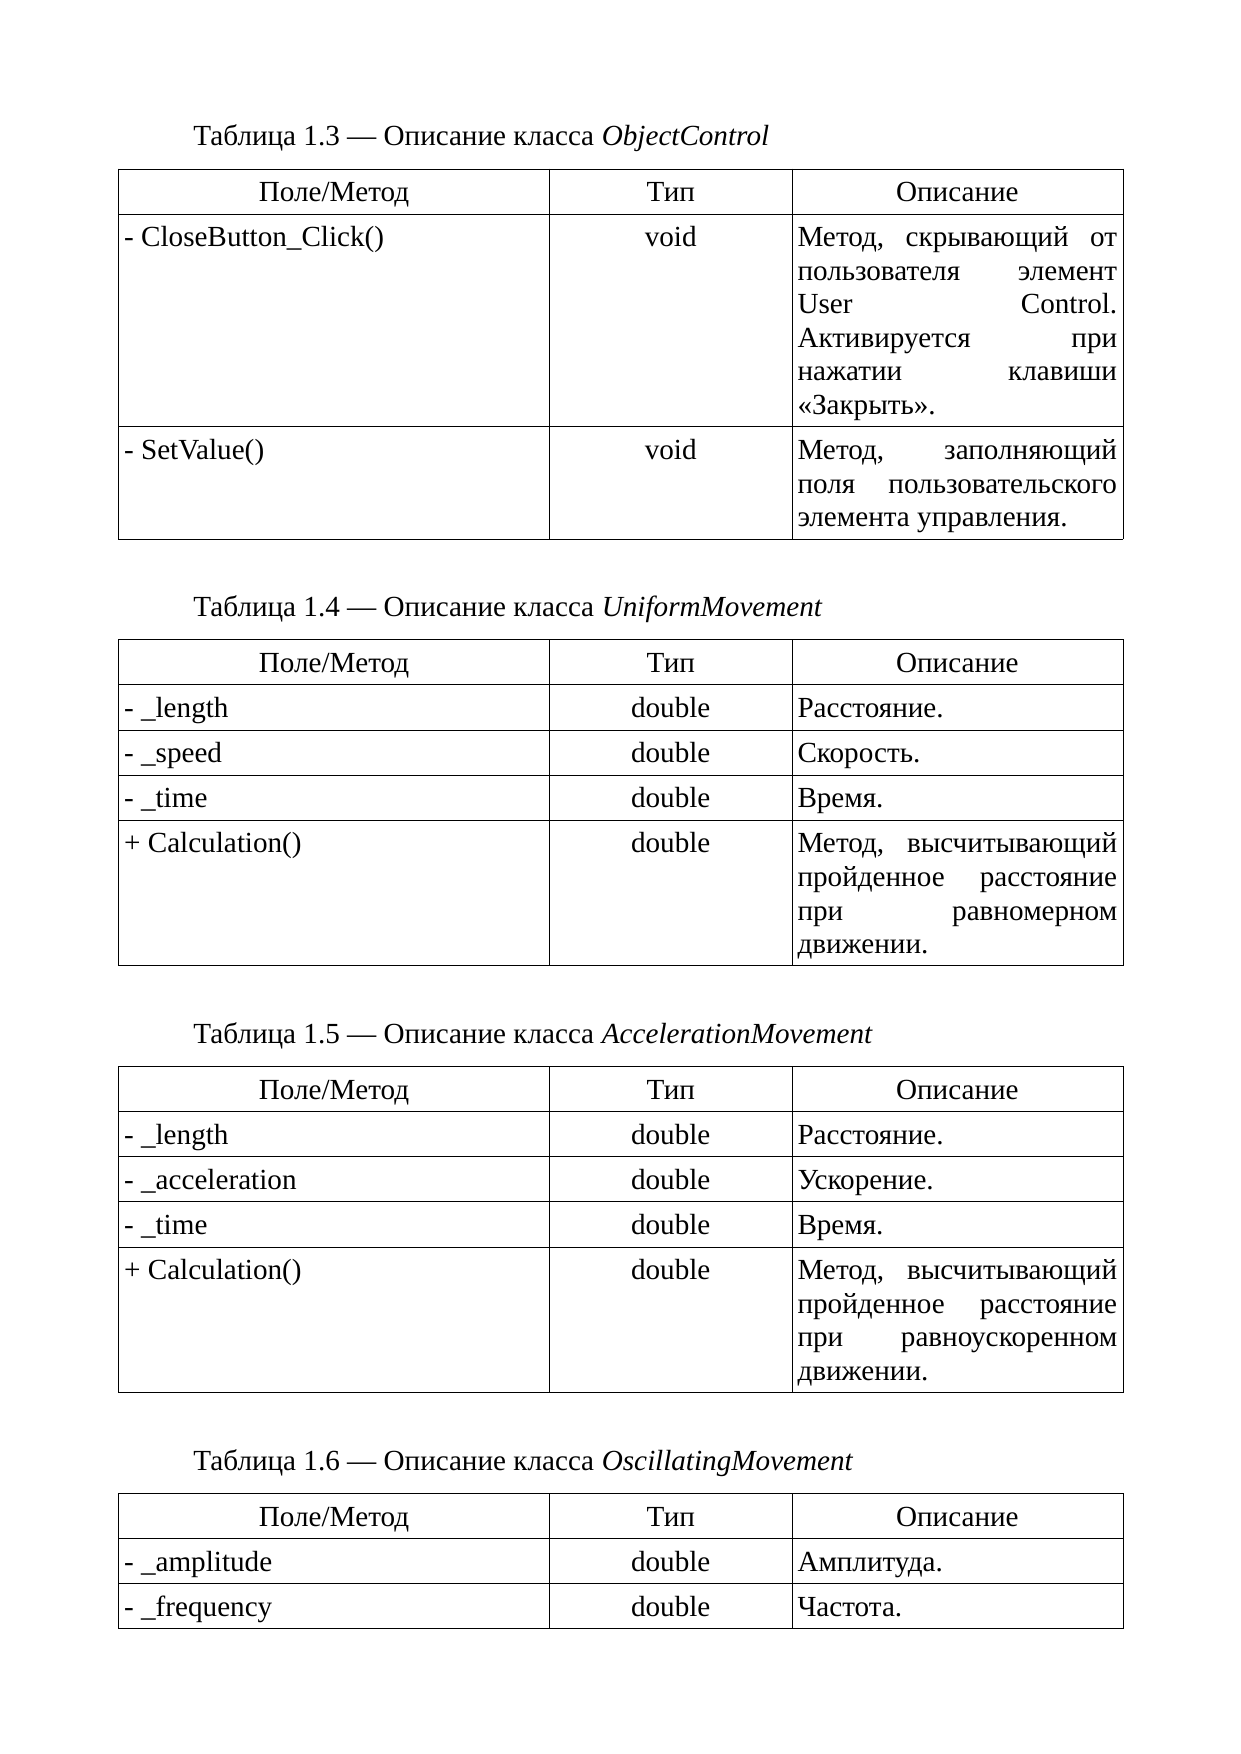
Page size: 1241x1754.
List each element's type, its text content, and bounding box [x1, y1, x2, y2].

table_cell double [550, 776, 792, 820]
table_header Тип [550, 640, 792, 684]
table_cell - CloseButton_Click() [119, 215, 549, 426]
text Таблица 1.3 — Описание класса ObjectControl [118, 118, 1122, 152]
table_cell double [550, 731, 792, 774]
table_cell double [550, 1202, 792, 1247]
table_header Поле/Метод [119, 170, 549, 213]
table_cell - _length [119, 685, 549, 729]
table_cell void [550, 427, 792, 538]
table_header Описание [793, 1067, 1123, 1111]
table_cell - _speed [119, 731, 549, 774]
table_cell - _acceleration [119, 1157, 549, 1201]
table_cell Расстояние. [793, 1112, 1123, 1156]
table_cell Метод, скрывающий от пользователя элемент User Control. Активируется при нажатии клавиши «Закрыть». [793, 215, 1123, 426]
table_cell double [550, 1539, 792, 1583]
table_cell void [550, 215, 792, 426]
table_cell Время. [793, 776, 1123, 820]
table_header Тип [550, 170, 792, 213]
table_header Поле/Метод [119, 1494, 549, 1538]
table_cell Частота. [793, 1584, 1123, 1628]
table_cell + Calculation() [119, 821, 549, 965]
table_cell double [550, 685, 792, 729]
table_cell - _amplitude [119, 1539, 549, 1583]
table_cell - SetValue() [119, 427, 549, 538]
table_header Описание [793, 1494, 1123, 1538]
table_cell Метод, высчитывающий пройденное расстояние при равноускоренном движении. [793, 1248, 1123, 1392]
table_cell Метод, высчитывающий пройденное расстояние при равномерном движении. [793, 821, 1123, 965]
table_cell Ускорение. [793, 1157, 1123, 1201]
table_header Описание [793, 170, 1123, 213]
text Таблица 1.4 — Описание класса UniformMovement [118, 589, 1122, 622]
table_cell Время. [793, 1202, 1123, 1247]
table_header Тип [550, 1494, 792, 1538]
table_header Тип [550, 1067, 792, 1111]
text Таблица 1.6 — Описание класса OscillatingMovement [118, 1443, 1122, 1476]
table_cell - _length [119, 1112, 549, 1156]
table_cell - _frequency [119, 1584, 549, 1628]
table_cell Скорость. [793, 731, 1123, 774]
table_cell - _time [119, 1202, 549, 1247]
table_cell double [550, 1157, 792, 1201]
table_cell Расстояние. [793, 685, 1123, 729]
table_cell double [550, 1248, 792, 1392]
table_cell double [550, 1584, 792, 1628]
text Таблица 1.5 — Описание класса AccelerationMovement [118, 1016, 1122, 1049]
table_header Поле/Метод [119, 1067, 549, 1111]
table_cell - _time [119, 776, 549, 820]
table_header Поле/Метод [119, 640, 549, 684]
table_header Описание [793, 640, 1123, 684]
table_cell Амплитуда. [793, 1539, 1123, 1583]
table_cell double [550, 821, 792, 965]
table_cell double [550, 1112, 792, 1156]
table_cell Метод, заполняющий поля пользовательского элемента управления. [793, 427, 1123, 538]
table_cell + Calculation() [119, 1248, 549, 1392]
